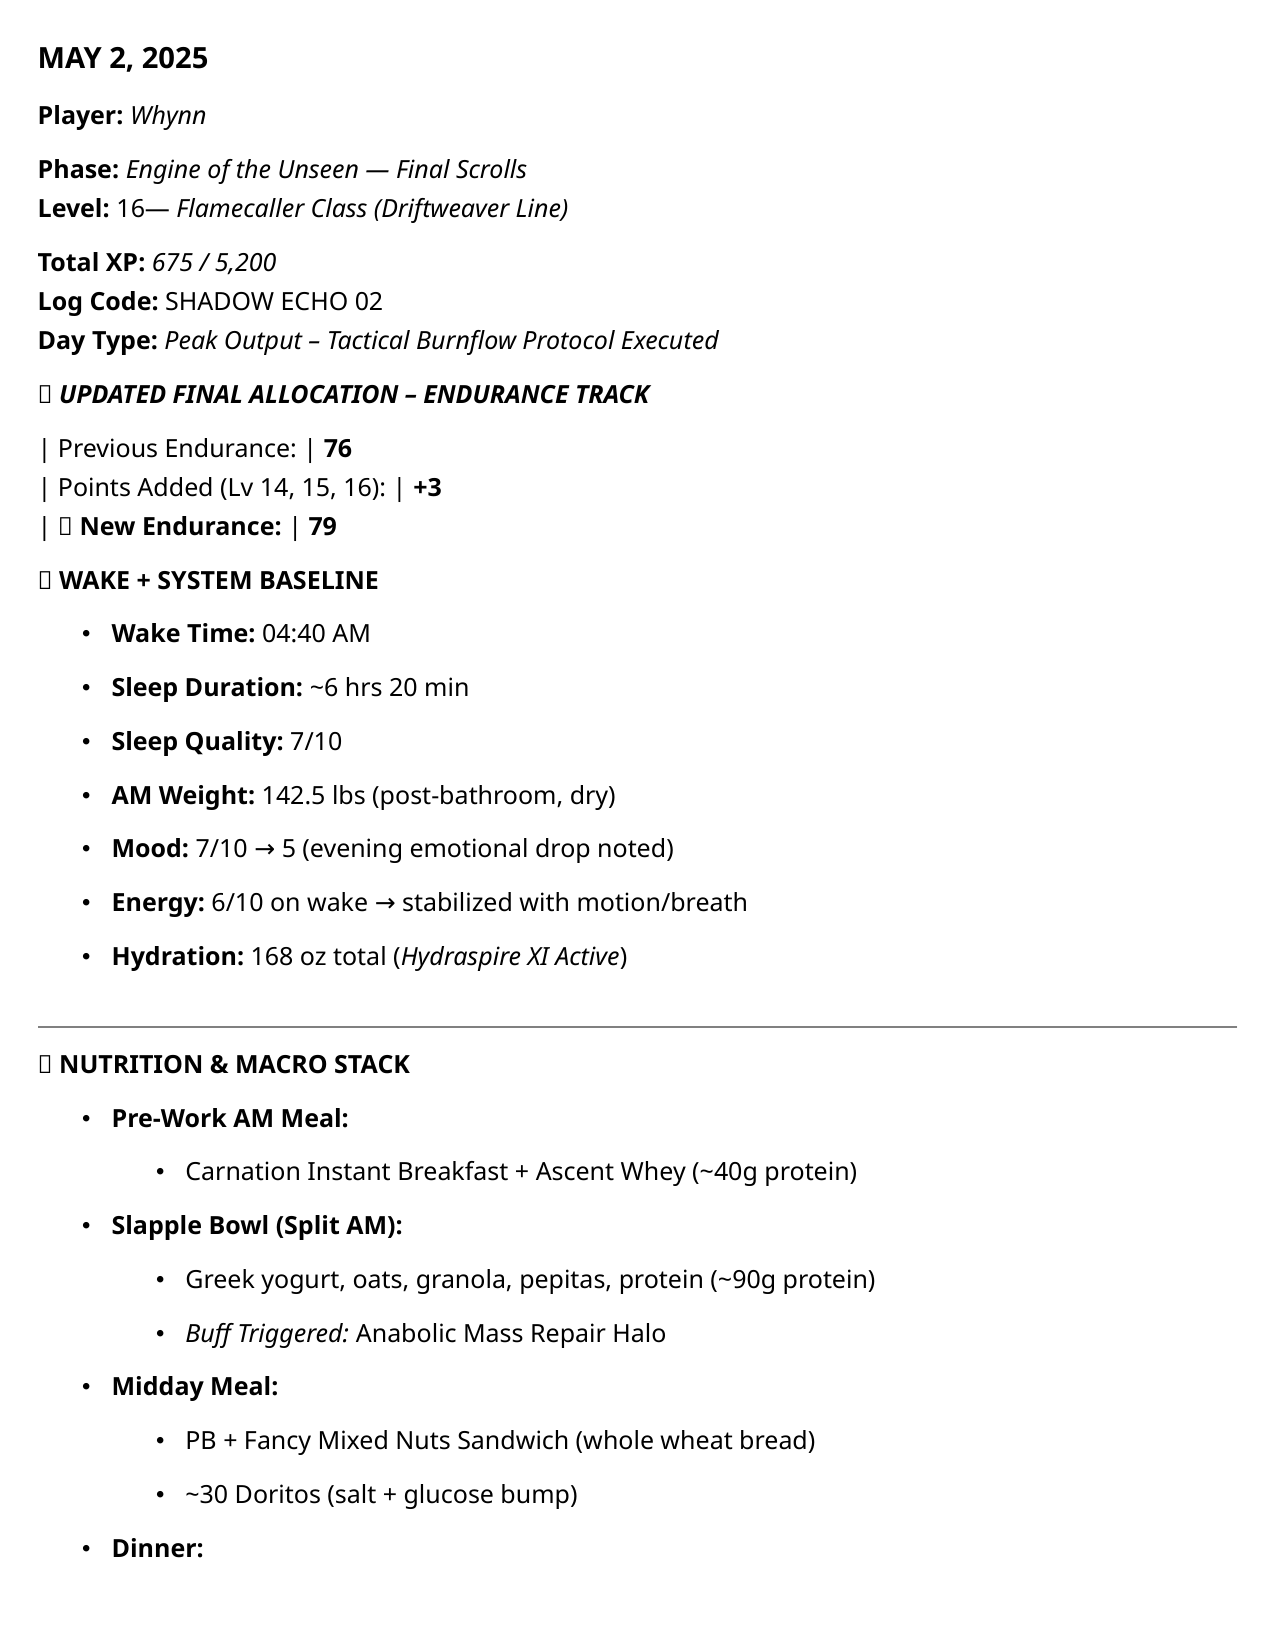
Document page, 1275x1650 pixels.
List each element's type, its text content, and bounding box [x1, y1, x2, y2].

list Hydration: 168 oz total (Hydraspire XI Active) [82, 938, 1237, 973]
list PB + Fancy Mixed Nuts Sandwich (whole wheat bread) [156, 1423, 1237, 1457]
subtitle MAY 2, 2025 [37, 37, 1237, 77]
list Pre-Work AM Meal: [82, 1100, 1237, 1134]
list Greek yogurt, oats, granola, pepitas, protein (~90g protein) [156, 1261, 1237, 1296]
text | Previous Endurance: | 76 | Points Added (Lv 14, 15, 16): | +3 | ✅ New Endurance: | 79 [37, 430, 1237, 543]
subtitle Total XP: 675 / 5,200 Log Code: SHADOW ECHO 02 Day Type: Peak Output – Tactical Burnflow Protocol Executed [37, 244, 1237, 357]
list Slapple Bowl (Split AM): [82, 1208, 1237, 1242]
list ~30 Doritos (salt + glucose bump) [156, 1476, 1237, 1511]
list AM Weight: 142.5 lbs (post-bathroom, dry) [82, 777, 1237, 811]
list Carnation Instant Breakfast + Ascent Whey (~40g protein) [156, 1154, 1237, 1188]
list Wake Time: 04:40 AM [82, 616, 1237, 650]
list Dinner: [82, 1530, 1237, 1564]
subtitle 🔹 WAKE + SYSTEM BASELINE [37, 562, 1237, 596]
list Sleep Quality: 7/10 [82, 723, 1237, 758]
text Player: Whynn [37, 98, 1237, 132]
subtitle 🔹 NUTRITION & MACRO STACK [37, 1046, 1237, 1081]
list Mood: 7/10 → 5 (evening emotional drop noted) [82, 831, 1237, 865]
subtitle 🧬 UPDATED FINAL ALLOCATION – ENDURANCE TRACK [37, 376, 1237, 411]
subtitle Phase: Engine of the Unseen — Final Scrolls Level: 16— Flamecaller Class (Driftweaver Line) [37, 151, 1237, 225]
list Buff Triggered: Anabolic Mass Repair Halo [156, 1315, 1237, 1349]
list Midday Meal: [82, 1369, 1237, 1403]
list Energy: 6/10 on wake → stabilized with motion/breath [82, 885, 1237, 919]
list Sleep Duration: ~6 hrs 20 min [82, 670, 1237, 704]
